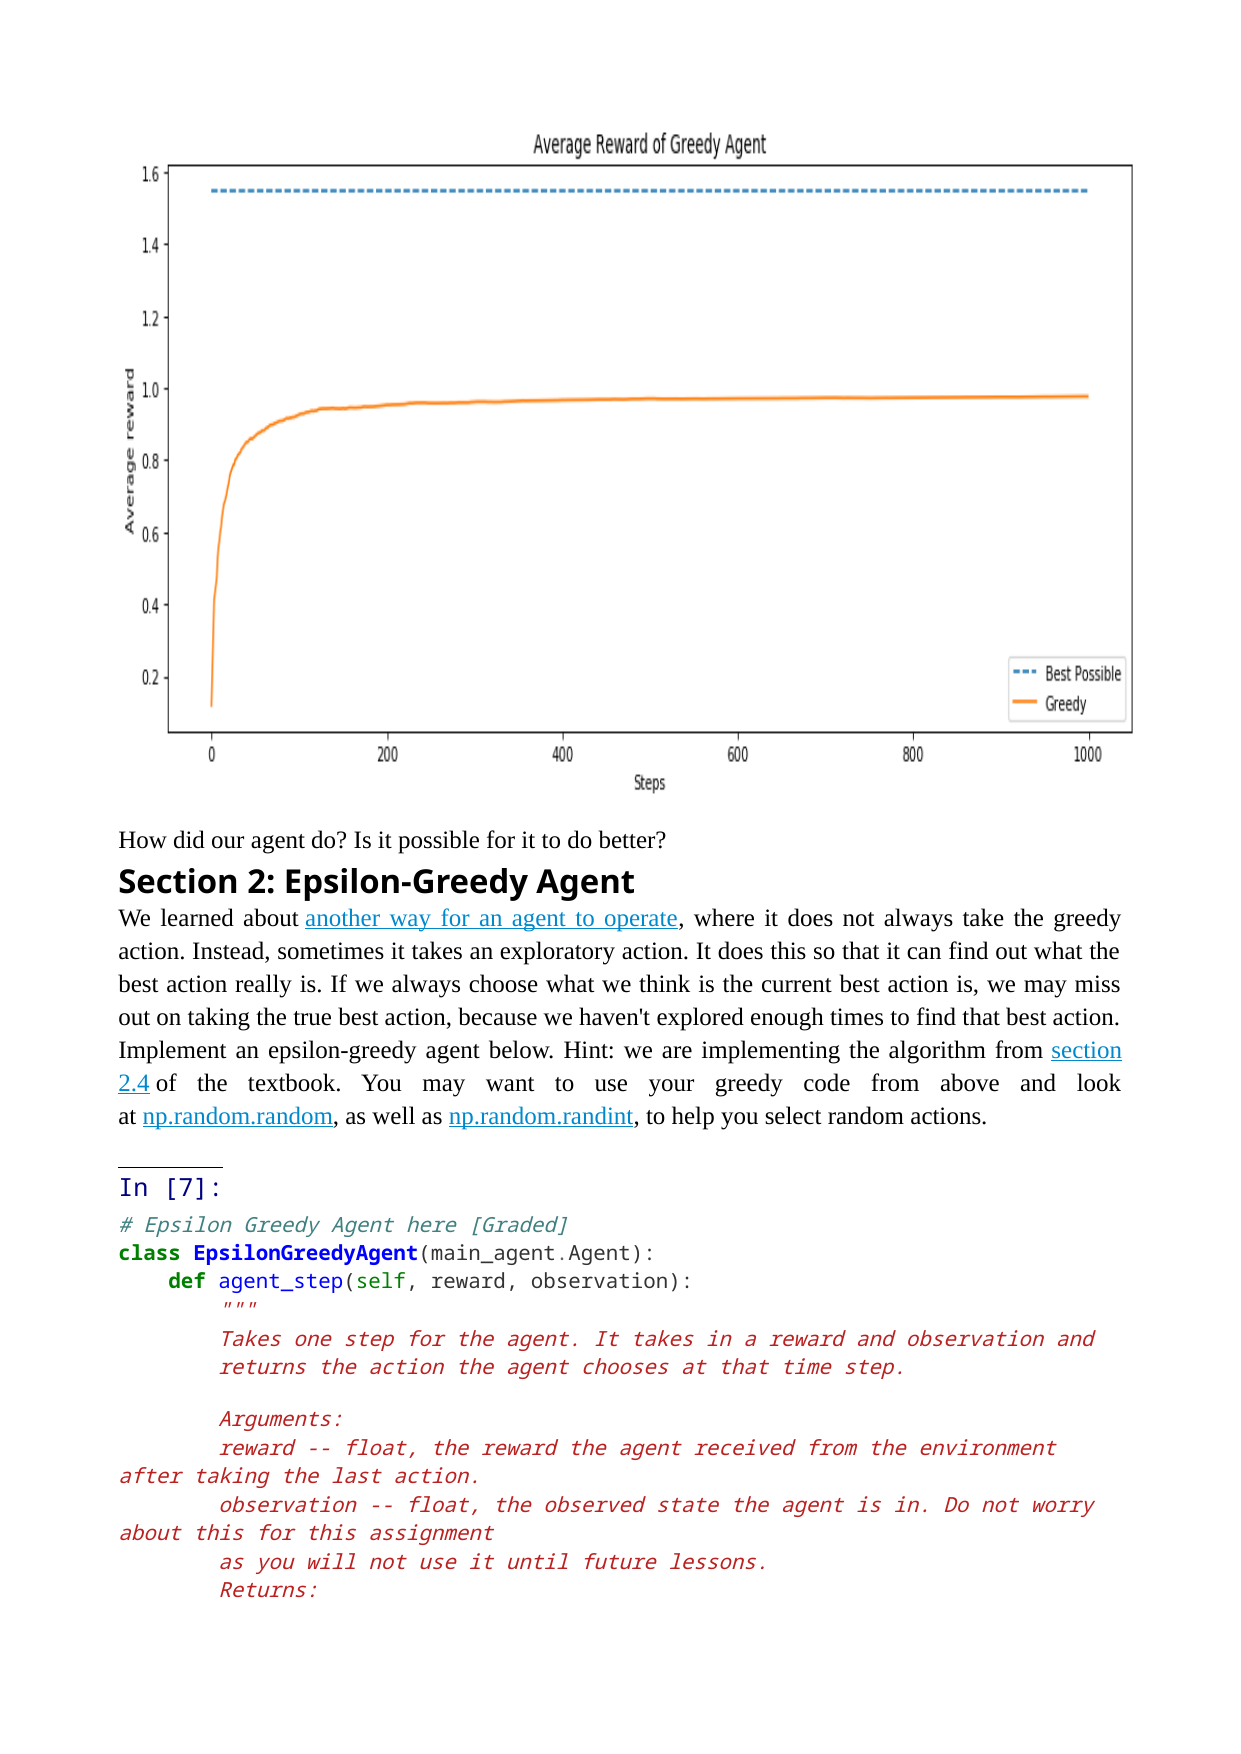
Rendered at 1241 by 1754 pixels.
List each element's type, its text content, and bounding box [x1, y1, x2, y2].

picture [118, 118, 1143, 807]
subtitle Section 2: Epsilon-Greedy Agent [118, 858, 1122, 903]
text Arguments: [118, 1404, 1122, 1433]
text How did our agent do? Is it possible for it to do better? [118, 825, 1122, 854]
text def agent_step(self, reward, observation): [118, 1267, 1122, 1295]
text observation -- float, the observed state the agent is in. Do not worry about this for this assignment [118, 1490, 1122, 1547]
text We learned about another way for an agent to operate, where it does not always take the greedy action. Instead, sometimes it takes an exploratory action. It does this so that it can find out what the best action really is. If we always choose what we think is the current best action is, we may miss out on taking the true best action, because we haven't explored enough times to find that best action. [118, 903, 1122, 1031]
text Returns: [118, 1575, 1122, 1604]
text Takes one step for the agent. It takes in a reward and observation and [118, 1324, 1122, 1352]
text returns the action the agent chooses at that time step. [118, 1352, 1122, 1381]
text Implement an epsilon-greedy agent below. Hint: we are implementing the algorithm from section 2.4 of the textbook. You may want to use your greedy code from above and look at np.random.random, as well as np.random.randint, to help you select random actions. [118, 1035, 1122, 1130]
text # Epsilon Greedy Agent here [Graded] [118, 1210, 1122, 1238]
text class EpsilonGreedyAgent(main_agent.Agent): [118, 1238, 1122, 1267]
text """ [118, 1295, 1122, 1324]
text as you will not use it until future lessons. [118, 1547, 1122, 1575]
text In [7]: [118, 1167, 1122, 1204]
text reward -- float, the reward the agent received from the environment after taking the last action. [118, 1433, 1122, 1490]
